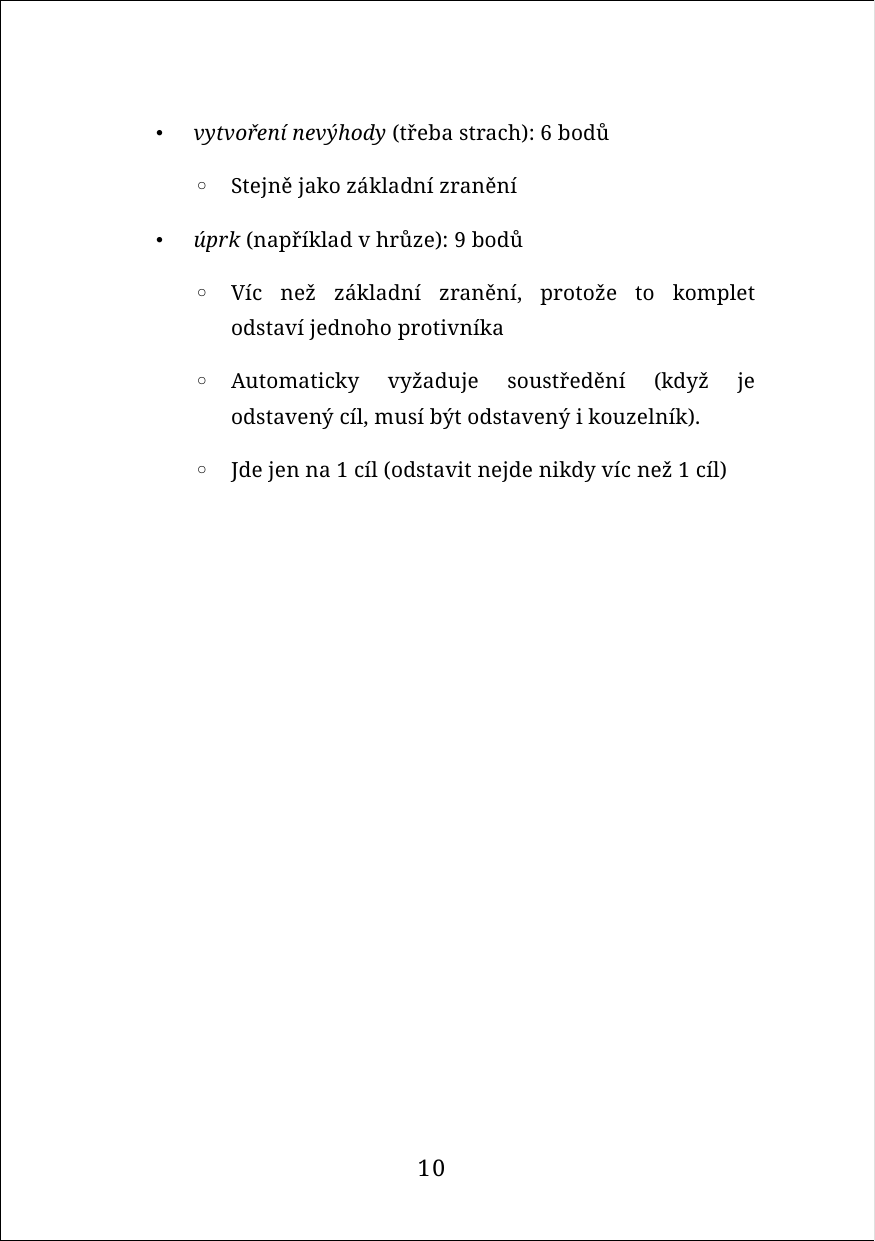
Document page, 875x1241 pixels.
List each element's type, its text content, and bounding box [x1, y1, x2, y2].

list Automaticky vyžaduje soustředění (když je odstavený cíl, musí být odstavený i kouzelník). [193, 367, 756, 431]
list vytvoření nevýhody (třeba strach): 6 bodů [156, 118, 756, 147]
list Víc než základní zranění, protože to komplet odstaví jednoho protivníka [193, 278, 756, 342]
list úprk (například v hrůze): 9 bodů [156, 225, 756, 253]
list Jde jen na 1 cíl (odstavit nejde nikdy víc než 1 cíl) [193, 455, 756, 484]
list Stejně jako základní zranění [193, 171, 756, 200]
